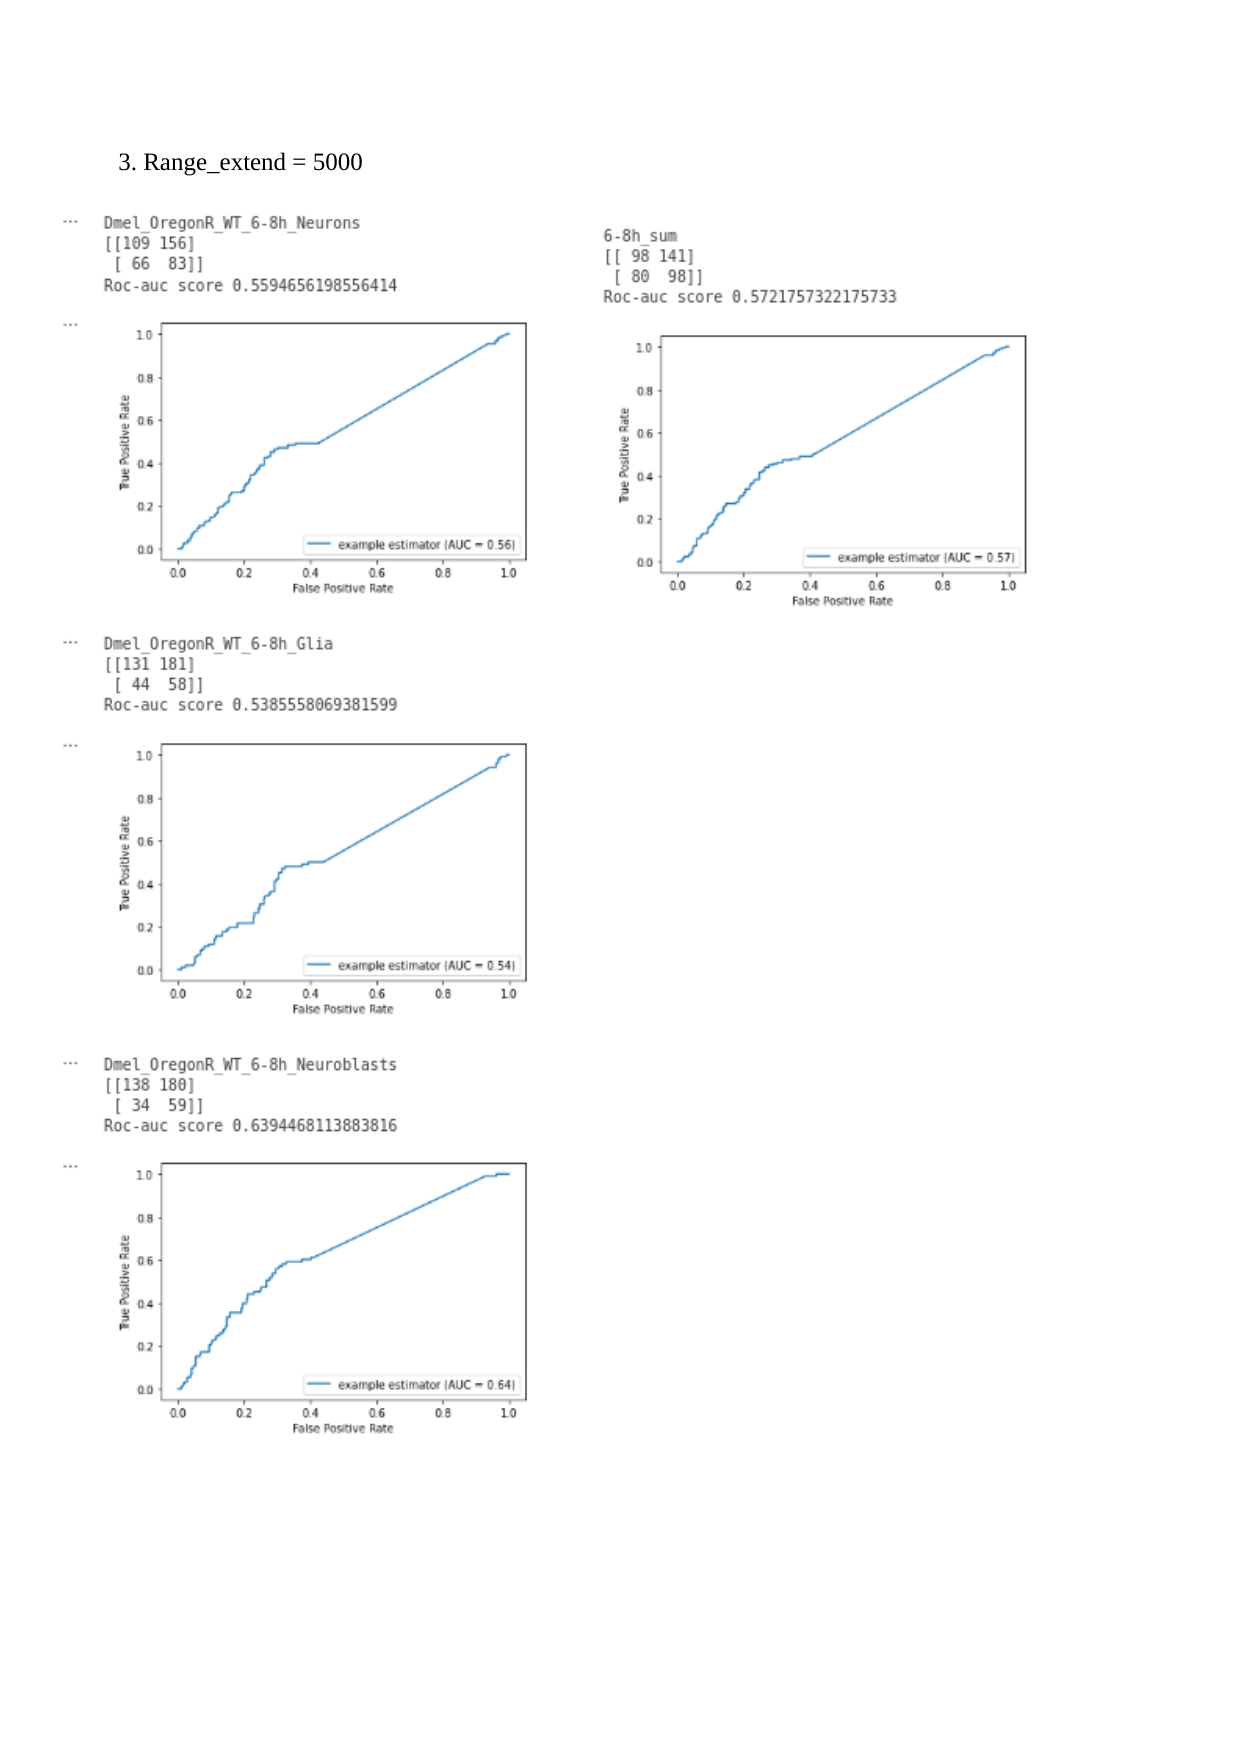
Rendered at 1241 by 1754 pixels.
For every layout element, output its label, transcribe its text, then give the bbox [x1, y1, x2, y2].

picture [62, 207, 1094, 1457]
text 3. Range_extend = 5000 [118, 147, 1122, 176]
